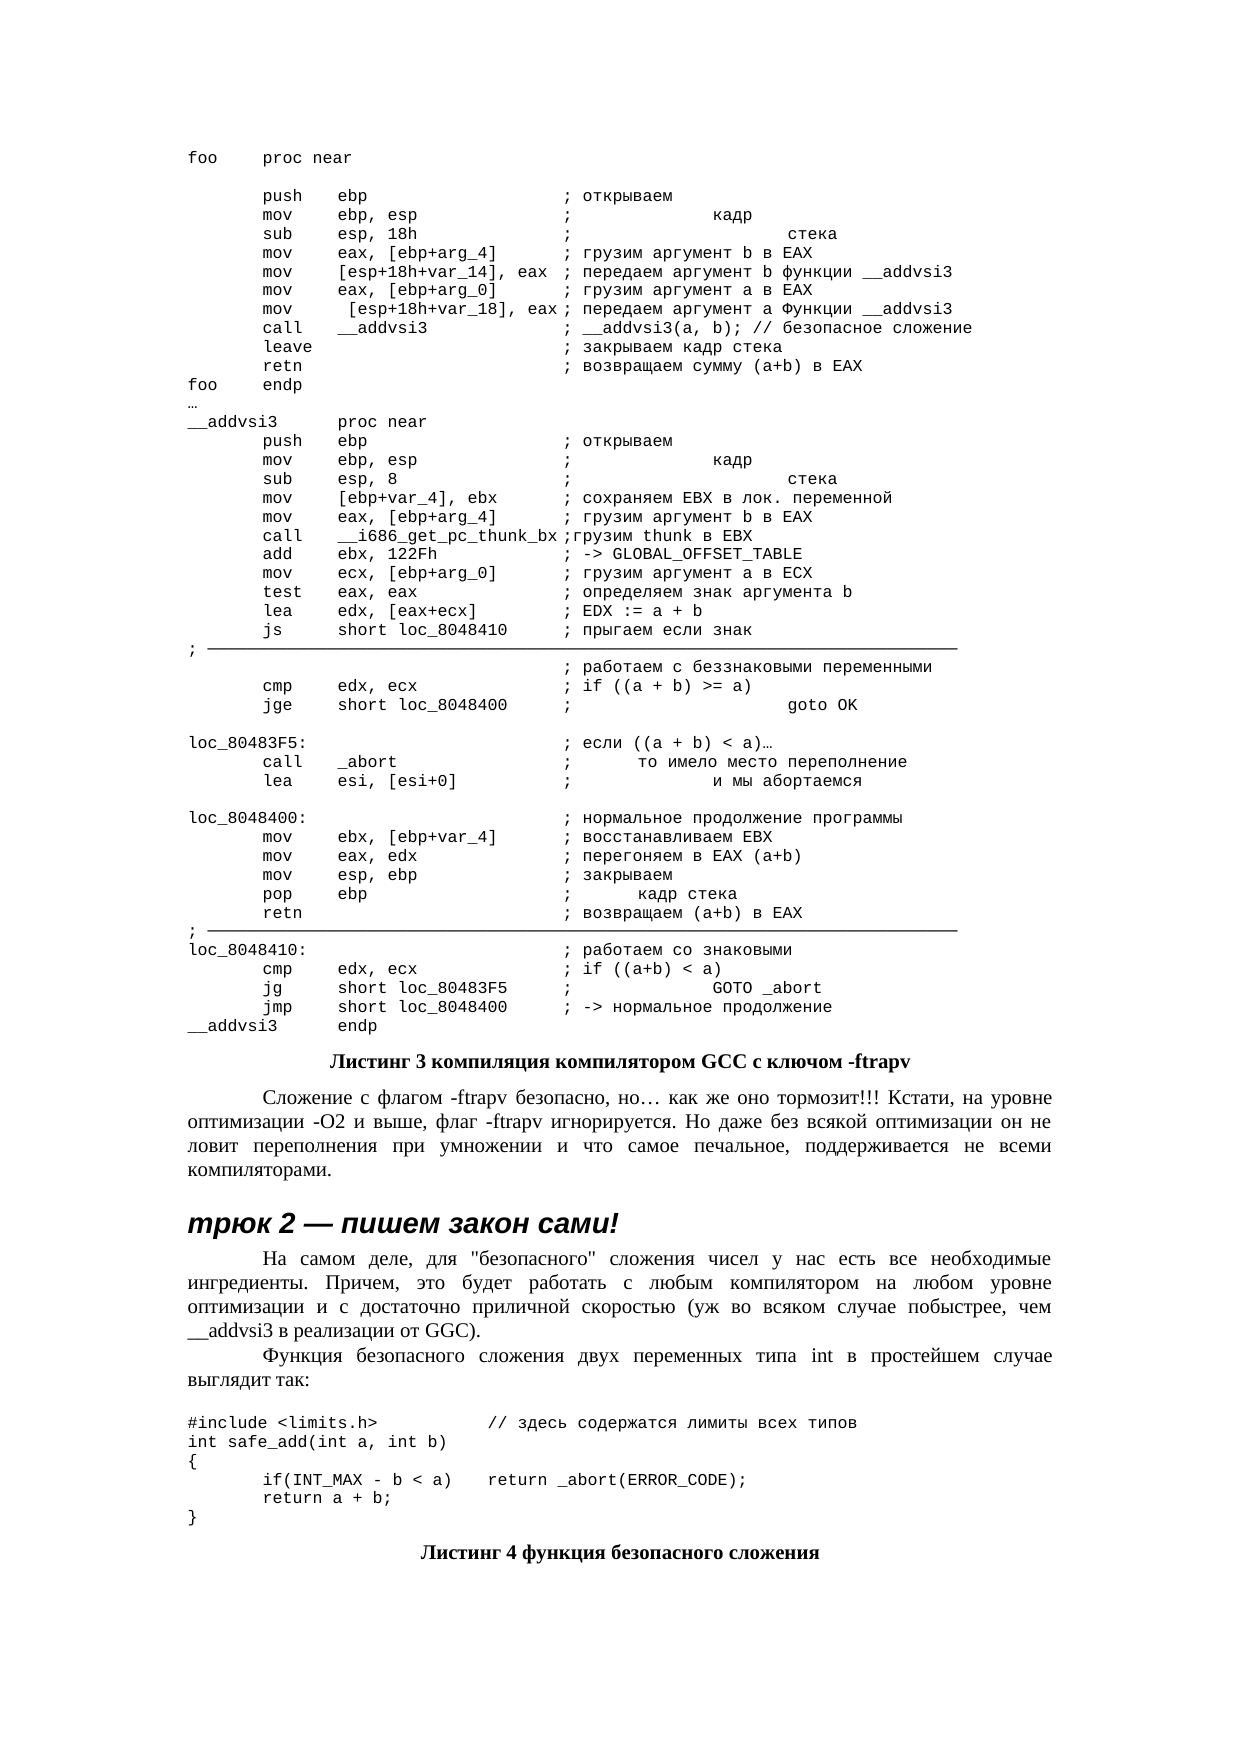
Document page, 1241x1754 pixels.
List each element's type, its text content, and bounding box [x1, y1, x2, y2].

text ; работаем с беззнаковыми переменными [187, 659, 1053, 678]
text foo endp [187, 376, 1053, 395]
text lea esi, [esi+0] ; и мы абортаемся [187, 772, 1053, 791]
text jge short loc_8048400 ; goto OK [187, 697, 1053, 716]
text return a + b; [187, 1490, 1053, 1509]
text __addvsi3 endp [187, 1017, 1053, 1036]
text add ebx, 122Fh ; -> GLOBAL_OFFSET_TABLE [187, 546, 1053, 565]
text mov eax, [ebp+arg_4] ; грузим аргумент b в EAX [187, 244, 1053, 263]
subtitle трюк 2 — пишем закон сами! [187, 1206, 1053, 1240]
text } [187, 1509, 1053, 1528]
text mov esp, ebp ; закрываем [187, 866, 1053, 885]
text loc_8048410: ; работаем со знаковыми [187, 942, 1053, 961]
text ; ─────────────────────────────────────────────────────────────────────────── [187, 640, 1053, 659]
text mov [esp+18h+var_18], eax ; передаем аргумент a Функции __addvsi3 [187, 301, 1053, 320]
text test eax, eax ; определяем знак аргумента b [187, 584, 1053, 602]
text jmp short loc_8048400 ; -> нормальное продолжение [187, 998, 1053, 1017]
text Листинг 4 функция безопасного сложения [187, 1540, 1053, 1564]
text sub esp, 8 ; стека [187, 471, 1053, 489]
text js short loc_8048410 ; прыгаем если знак [187, 621, 1053, 640]
text call _abort ; то имело место переполнение [187, 753, 1053, 772]
text mov ebp, esp ; кадр [187, 207, 1053, 225]
text mov [esp+18h+var_14], eax ; передаем аргумент b функции __addvsi3 [187, 263, 1053, 282]
text call __i686_get_pc_thunk_bx ;грузим thunk в EBX [187, 527, 1053, 546]
text sub esp, 18h ; стека [187, 225, 1053, 244]
text Функция безопасного сложения двух переменных типа int в простейшем случае выглядит так: [187, 1342, 1053, 1391]
text { [187, 1452, 1053, 1471]
text Сложение с флагом -ftrapv безопасно, но… как же оно тормозит!!! Кстати, на уровне оптимизации -O2 и выше, флаг -ftrapv игнорируется. Но даже без всякой оптимизации он не ловит переполнения при умножении и что самое печальное, поддерживается не всеми компиляторами. [187, 1085, 1053, 1181]
text mov eax, edx ; перегоняем в EAX (a+b) [187, 848, 1053, 866]
text __addvsi3 proc near [187, 414, 1053, 433]
text На самом деле, для "безопасного" сложения чисел у нас есть все необходимые ингредиенты. Причем, это будет работать с любым компилятором на любом уровне оптимизации и с достаточно приличной скоростью (уж во всяком случае побыстрее, чем __addvsi3 в реализации от GGC). [187, 1246, 1053, 1342]
text push ebp ; открываем [187, 433, 1053, 452]
text int safe_add(int a, int b) [187, 1433, 1053, 1452]
text call __addvsi3 ; __addvsi3(a, b); // безопасное сложение [187, 320, 1053, 338]
text cmp edx, ecx ; if ((a + b) >= a) [187, 678, 1053, 697]
text cmp edx, ecx ; if ((a+b) < a) [187, 961, 1053, 979]
text #include <limits.h> // здесь содержатся лимиты всех типов [187, 1415, 1053, 1433]
text mov eax, [ebp+arg_4] ; грузим аргумент b в EAX [187, 508, 1053, 527]
text push ebp ; открываем [187, 188, 1053, 207]
text mov ebx, [ebp+var_4] ; восстанавливаем EBX [187, 829, 1053, 848]
text mov eax, [ebp+arg_0] ; грузим аргумент a в EAX [187, 282, 1053, 301]
text mov ecx, [ebp+arg_0] ; грузим аргумент a в ECX [187, 565, 1053, 584]
text Листинг 3 компиляция компилятором GCC с ключом -ftrapv [187, 1049, 1053, 1073]
text retn ; возвращаем (a+b) в EAX [187, 904, 1053, 923]
text retn ; возвращаем сумму (a+b) в EAX [187, 357, 1053, 376]
text if(INT_MAX - b < a) return _abort(ERROR_CODE); [187, 1471, 1053, 1490]
text jg short loc_80483F5 ; GOTO _abort [187, 979, 1053, 998]
text mov ebp, esp ; кадр [187, 452, 1053, 471]
text lea edx, [eax+ecx] ; EDX := a + b [187, 602, 1053, 621]
text loc_80483F5: ; если ((a + b) < a)… [187, 734, 1053, 753]
text loc_8048400: ; нормальное продолжение программы [187, 810, 1053, 829]
text leave ; закрываем кадр стека [187, 338, 1053, 357]
text ; ─────────────────────────────────────────────────────────────────────────── [187, 923, 1053, 942]
text foo proc near [187, 150, 1053, 169]
text pop ebp ; кадр стека [187, 885, 1053, 904]
text … [187, 395, 1053, 414]
text mov [ebp+var_4], ebx ; сохраняем EBX в лок. переменной [187, 489, 1053, 508]
